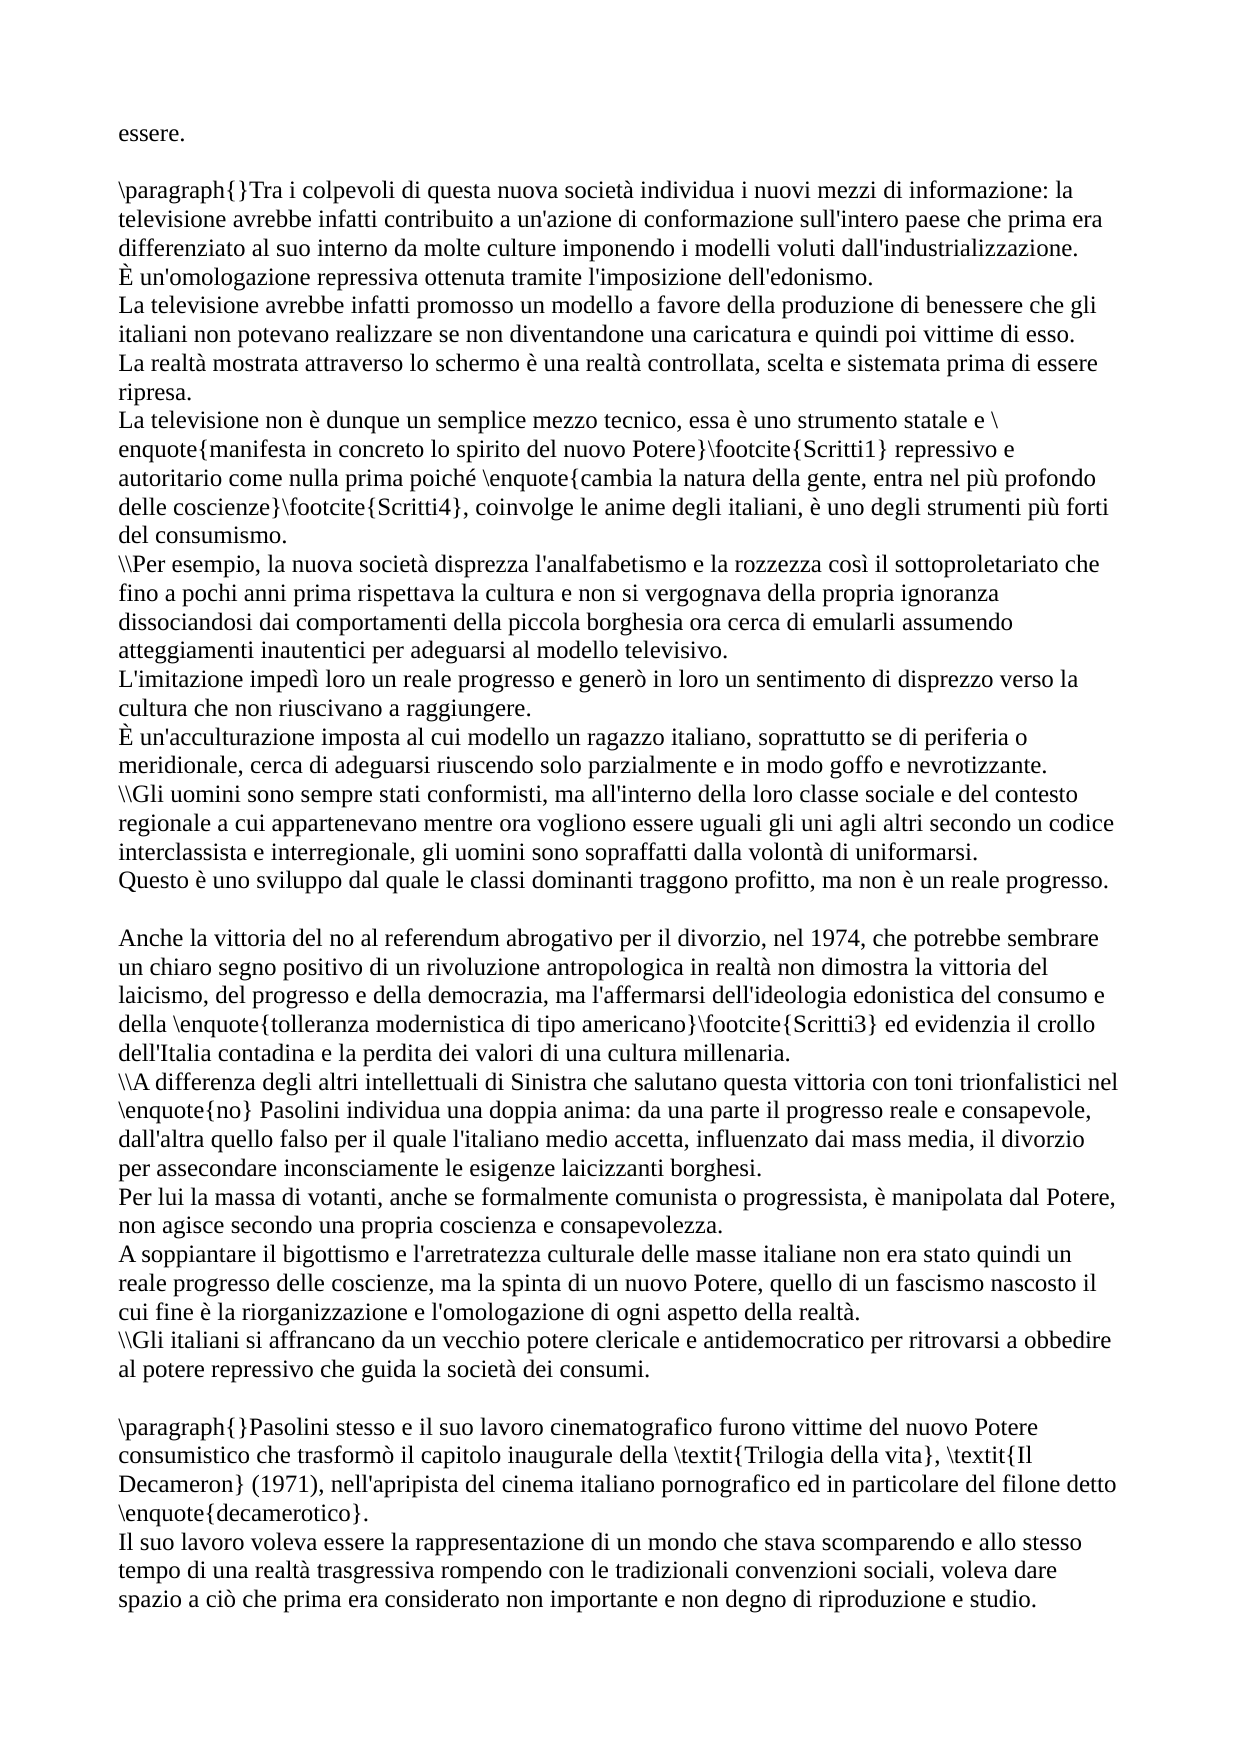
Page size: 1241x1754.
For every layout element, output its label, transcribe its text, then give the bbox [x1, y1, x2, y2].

text essere. \paragraph{}Tra i colpevoli di questa nuova società individua i nuovi mezzi di informazione: la televisione avrebbe infatti contribuito a un'azione di conformazione sull'intero paese che prima era differenziato al suo interno da molte culture imponendo i modelli voluti dall'industrializzazione. È un'omologazione repressiva ottenuta tramite l'imposizione dell'edonismo. La televisione avrebbe infatti promosso un modello a favore della produzione di benessere che gli italiani non potevano realizzare se non diventandone una caricatura e quindi poi vittime di esso. La realtà mostrata attraverso lo schermo è una realtà controllata, scelta e sistemata prima di essere ripresa. La televisione non è dunque un semplice mezzo tecnico, essa è uno strumento statale e \enquote{manifesta in concreto lo spirito del nuovo Potere}\footcite{Scritti1} repressivo e autoritario come nulla prima poiché \enquote{cambia la natura della gente, entra nel più profondo delle coscienze}\footcite{Scritti4}, coinvolge le anime degli italiani, è uno degli strumenti più forti del consumismo. \\Per esempio, la nuova società disprezza l'analfabetismo e la rozzezza così il sottoproletariato che fino a pochi anni prima rispettava la cultura e non si vergognava della propria ignoranza dissociandosi dai comportamenti della piccola borghesia ora cerca di emularli assumendo atteggiamenti inautentici per adeguarsi al modello televisivo. L'imitazione impedì loro un reale progresso e generò in loro un sentimento di disprezzo verso la cultura che non riuscivano a raggiungere. È un'acculturazione imposta al cui modello un ragazzo italiano, soprattutto se di periferia o meridionale, cerca di adeguarsi riuscendo solo parzialmente e in modo goffo e nevrotizzante. \\Gli uomini sono sempre stati conformisti, ma all'interno della loro classe sociale e del contesto regionale a cui appartenevano mentre ora vogliono essere uguali gli uni agli altri secondo un codice interclassista e interregionale, gli uomini sono sopraffatti dalla volontà di uniformarsi. Questo è uno sviluppo dal quale le classi dominanti traggono profitto, ma non è un reale progresso. Anche la vittoria del no al referendum abrogativo per il divorzio, nel 1974, che potrebbe sembrare un chiaro segno positivo di un rivoluzione antropologica in realtà non dimostra la vittoria del laicismo, del progresso e della democrazia, ma l'affermarsi dell'ideologia edonistica del consumo e della \enquote{tolleranza modernistica di tipo americano}\footcite{Scritti3} ed evidenzia il crollo dell'Italia contadina e la perdita dei valori di una cultura millenaria. \\A differenza degli altri intellettuali di Sinistra che salutano questa vittoria con toni trionfalistici nel \enquote{no} Pasolini individua una doppia anima: da una parte il progresso reale e consapevole, dall'altra quello falso per il quale l'italiano medio accetta, influenzato dai mass media, il divorzio per assecondare inconsciamente le esigenze laicizzanti borghesi. Per lui la massa di votanti, anche se formalmente comunista o progressista, è manipolata dal Potere, non agisce secondo una propria coscienza e consapevolezza. A soppiantare il bigottismo e l'arretratezza culturale delle masse italiane non era stato quindi un reale progresso delle coscienze, ma la spinta di un nuovo Potere, quello di un fascismo nascosto il cui fine è la riorganizzazione e l'omologazione di ogni aspetto della realtà. \\Gli italiani si affrancano da un vecchio potere clericale e antidemocratico per ritrovarsi a obbedire al potere repressivo che guida la società dei consumi. \paragraph{}Pasolini stesso e il suo lavoro cinematografico furono vittime del nuovo Potere consumistico che trasformò il capitolo inaugurale della \textit{Trilogia della vita}, \textit{Il Decameron} (1971), nell'apripista del cinema italiano pornografico ed in particolare del filone detto \enquote{decamerotico}. Il suo lavoro voleva essere la rappresentazione di un mondo che stava scomparendo e allo stesso tempo di una realtà trasgressiva rompendo con le tradizionali convenzioni sociali, voleva dare spazio a ciò che prima era considerato non importante e non degno di riproduzione e studio. [118, 118, 1122, 1613]
